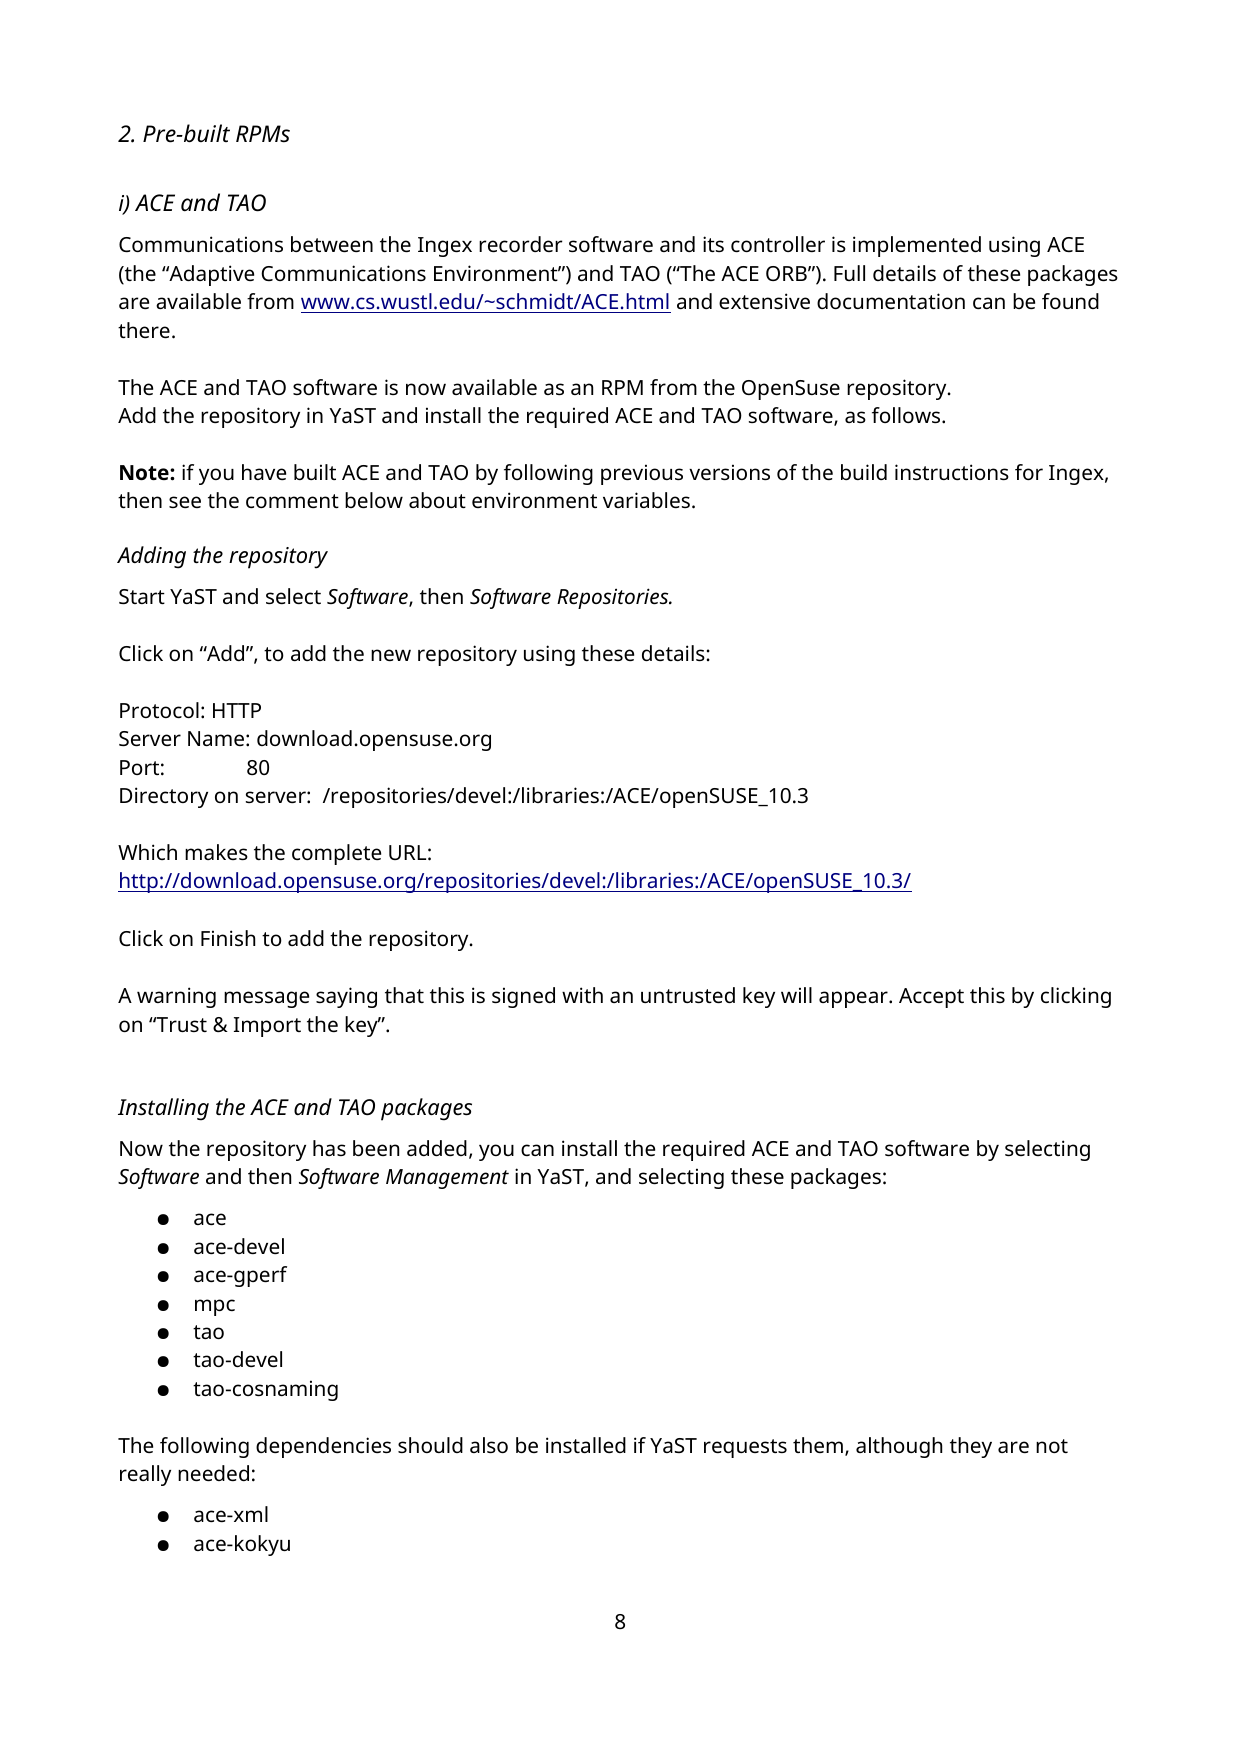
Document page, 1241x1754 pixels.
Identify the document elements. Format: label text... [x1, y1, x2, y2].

subtitle Installing the ACE and TAO packages [118, 1092, 1122, 1122]
text Note: if you have built ACE and TAO by following previous versions of the build instructions for Ingex, then see the comment below about environment variables. [118, 458, 1122, 515]
text A warning message saying that this is signed with an untrusted key will appear. Accept this by clicking on “Trust & Import the key”. [118, 981, 1122, 1038]
list ace-xml [156, 1500, 1122, 1529]
text Which makes the complete URL: [118, 838, 1122, 867]
subtitle i) ACE and TAO [118, 187, 1122, 218]
text Port: 80 [118, 753, 1122, 781]
text Add the repository in YaST and install the required ACE and TAO software, as follows. [118, 401, 1122, 430]
list ace-gperf [156, 1260, 1122, 1289]
subtitle 2. Pre-built RPMs [118, 118, 1122, 149]
text http://download.opensuse.org/repositories/devel:/libraries:/ACE/openSUSE_10.3/ [118, 867, 1122, 895]
list ace-kokyu [156, 1529, 1122, 1557]
text Click on Finish to add the repository. [118, 924, 1122, 953]
text Now the repository has been added, you can install the required ACE and TAO software by selecting Software and then Software Management in YaST, and selecting these packages: [118, 1134, 1122, 1191]
text Protocol: HTTP [118, 696, 1122, 724]
list tao-cosnaming [156, 1374, 1122, 1402]
list tao [156, 1317, 1122, 1346]
list tao-devel [156, 1346, 1122, 1374]
text The ACE and TAO software is now available as an RPM from the OpenSuse repository. [118, 373, 1122, 401]
text Directory on server: /repositories/devel:/libraries:/ACE/openSUSE_10.3 [118, 781, 1122, 810]
list ace-devel [156, 1232, 1122, 1260]
subtitle Adding the repository [118, 540, 1122, 570]
text Server Name: download.opensuse.org [118, 724, 1122, 753]
text Start YaST and select Software, then Software Repositories. [118, 582, 1122, 611]
text The following dependencies should also be installed if YaST requests them, although they are not really needed: [118, 1431, 1122, 1488]
list ace [156, 1203, 1122, 1232]
text Communications between the Ingex recorder software and its controller is implemented using ACE (the “Adaptive Communications Environment”) and TAO (“The ACE ORB”). Full details of these packages are available from www.cs.wustl.edu/~schmidt/ACE.html and extensive documentation can be found there. [118, 231, 1122, 344]
list mpc [156, 1289, 1122, 1317]
text Click on “Add”, to add the new repository using these details: [118, 639, 1122, 668]
